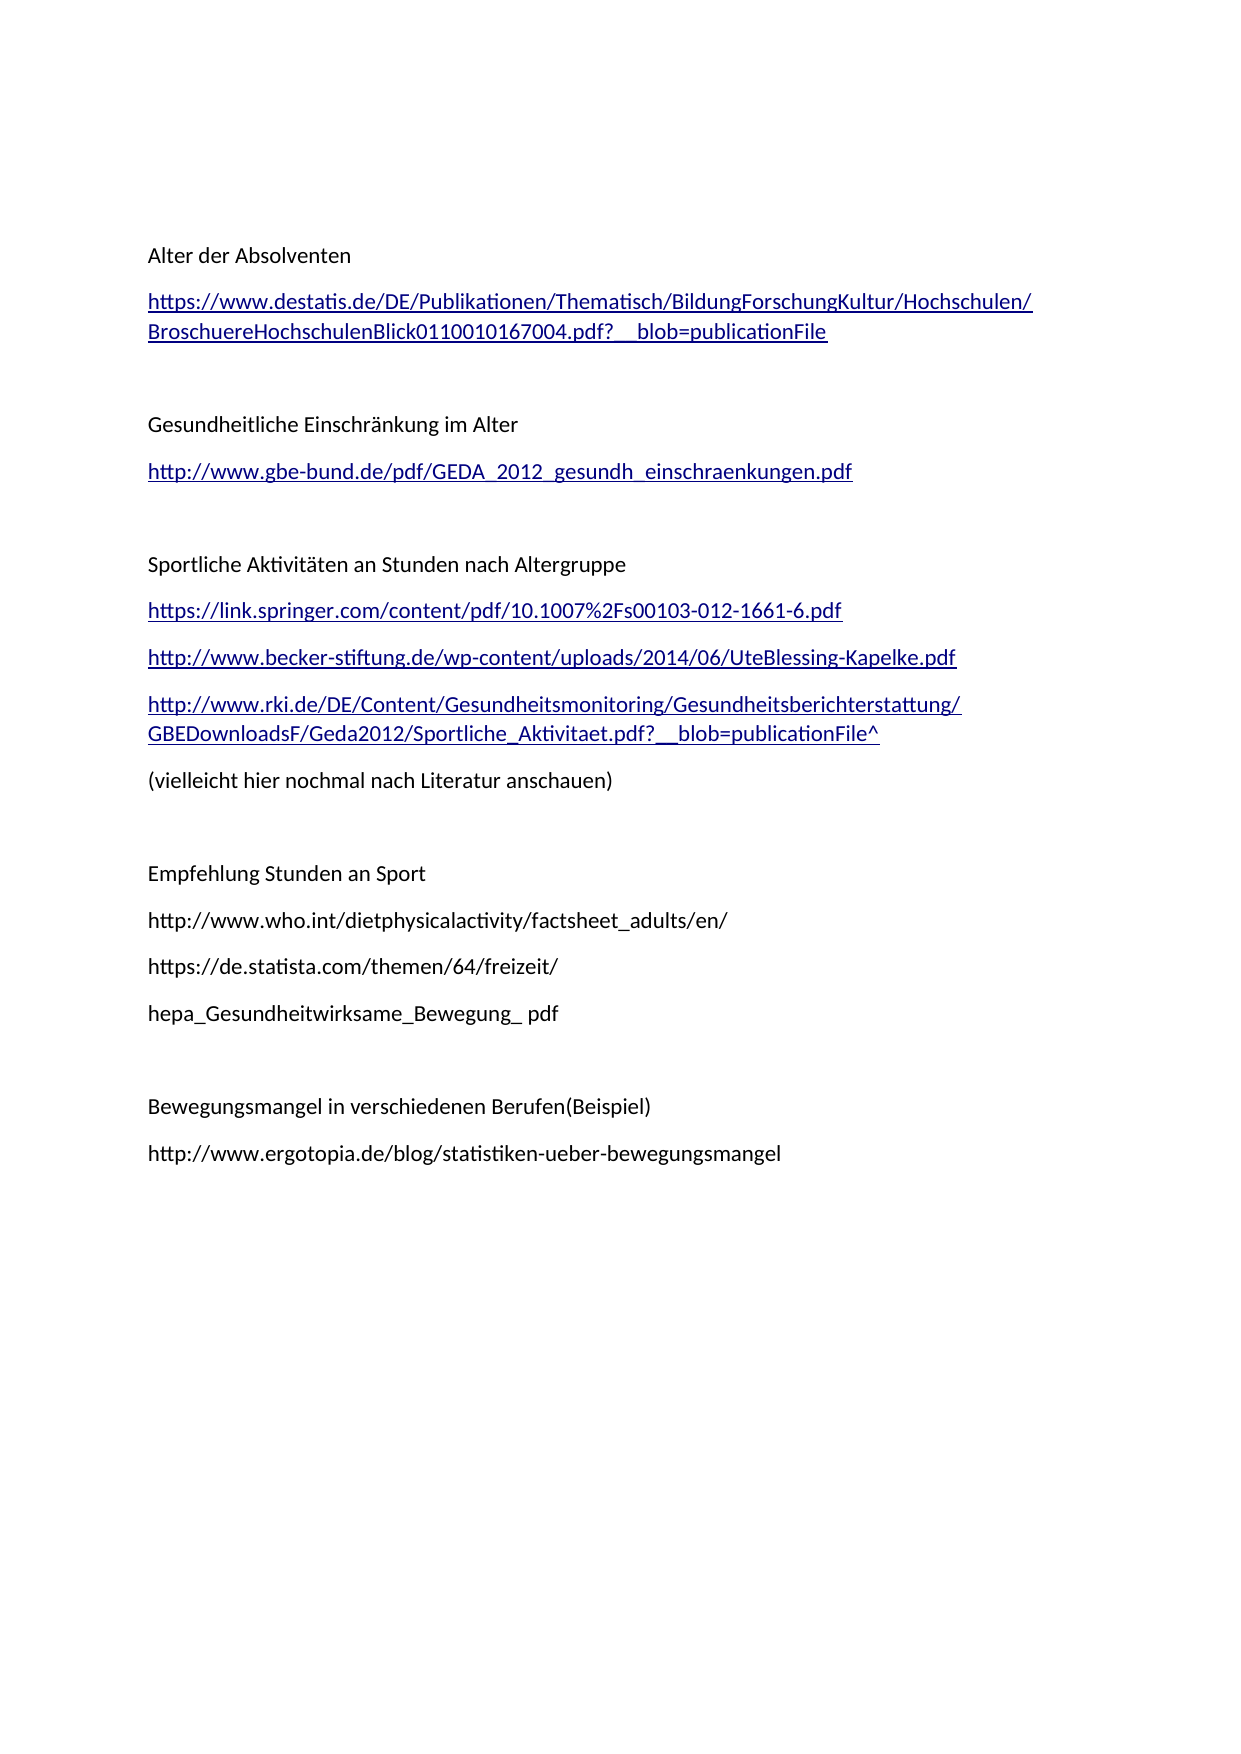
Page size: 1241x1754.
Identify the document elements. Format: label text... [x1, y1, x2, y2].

text http://www.ergotopia.de/blog/statistiken-ueber-bewegungsmangel [148, 1139, 1093, 1167]
text https://www.destatis.de/DE/Publikationen/Thematisch/BildungForschungKultur/Hochschulen/BroschuereHochschulenBlick0110010167004.pdf?__blob=publicationFile [148, 287, 1093, 345]
text Sportliche Aktivitäten an Stunden nach Altergruppe [148, 550, 1093, 578]
text (vielleicht hier nochmal nach Literatur anschauen) [148, 766, 1093, 794]
text https://de.statista.com/themen/64/freizeit/ [148, 952, 1093, 980]
text http://www.who.int/dietphysicalactivity/factsheet_adults/en/ [148, 906, 1093, 934]
text Bewegungsmangel in verschiedenen Berufen(Beispiel) [148, 1092, 1093, 1120]
text Alter der Absolventen [148, 241, 1093, 269]
text http://www.gbe-bund.de/pdf/GEDA_2012_gesundh_einschraenkungen.pdf [148, 457, 1093, 485]
text Empfehlung Stunden an Sport [148, 859, 1093, 887]
text https://link.springer.com/content/pdf/10.1007%2Fs00103-012-1661-6.pdf [148, 597, 1093, 624]
text http://www.rki.de/DE/Content/Gesundheitsmonitoring/Gesundheitsberichterstattung/GBEDownloadsF/Geda2012/Sportliche_Aktivitaet.pdf?__blob=publicationFile^ [148, 690, 1093, 748]
text hepa_Gesundheitwirksame_Bewegung_ pdf [148, 999, 1093, 1027]
text http://www.becker-stiftung.de/wp-content/uploads/2014/06/UteBlessing-Kapelke.pdf [148, 643, 1093, 671]
text Gesundheitliche Einschränkung im Alter [148, 410, 1093, 438]
